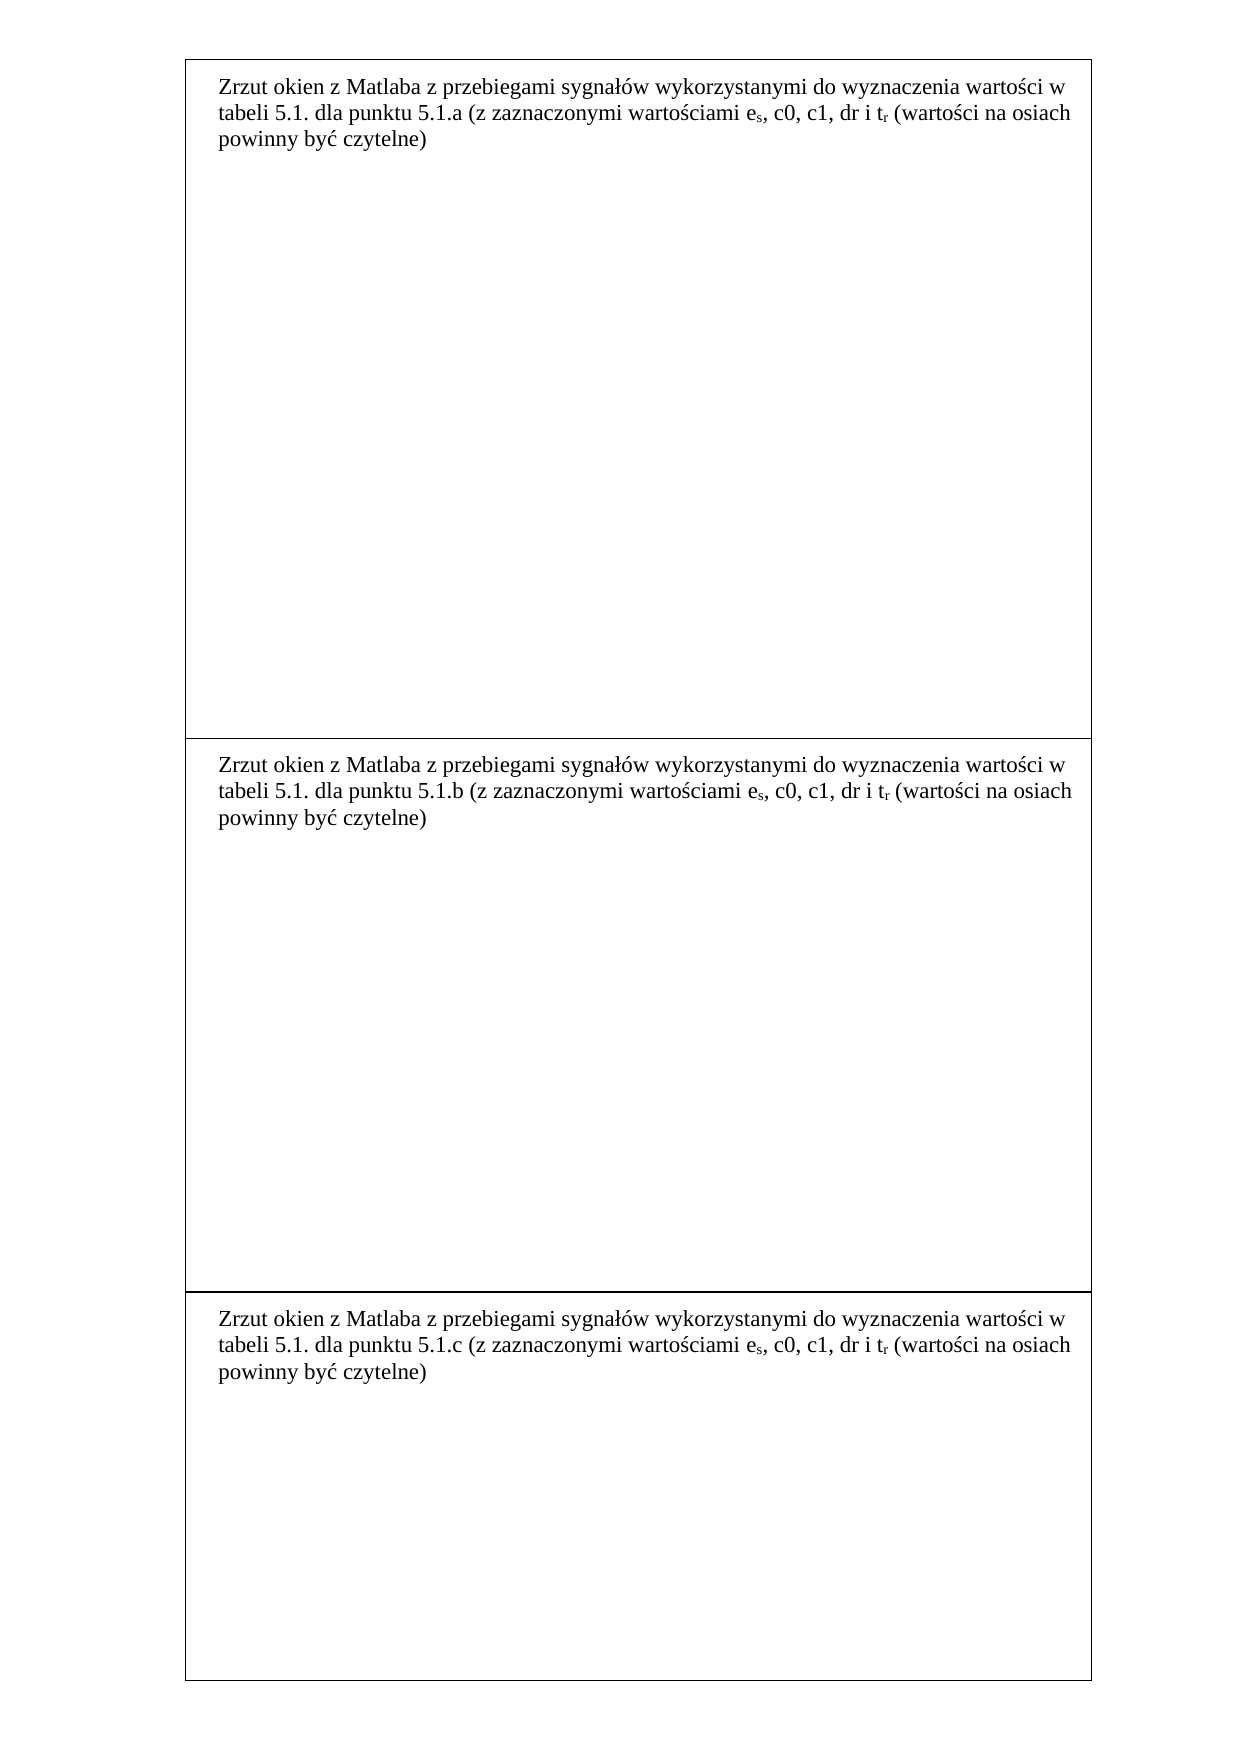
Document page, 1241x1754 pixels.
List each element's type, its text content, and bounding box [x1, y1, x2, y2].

table_cell Zrzut okien z Matlaba z przebiegami sygnałów wykorzystanymi do wyznaczenia wartości w tabeli 5.1. dla punktu 5.1.a (z zaznaczonymi wartościami es, c0, c1, dr i tr (wartości na osiach powinny być czytelne) [186, 60, 1091, 737]
table_cell Zrzut okien z Matlaba z przebiegami sygnałów wykorzystanymi do wyznaczenia wartości w tabeli 5.1. dla punktu 5.1.c (z zaznaczonymi wartościami es, c0, c1, dr i tr (wartości na osiach powinny być czytelne) [186, 1293, 1091, 1680]
table_cell Zrzut okien z Matlaba z przebiegami sygnałów wykorzystanymi do wyznaczenia wartości w tabeli 5.1. dla punktu 5.1.b (z zaznaczonymi wartościami es, c0, c1, dr i tr (wartości na osiach powinny być czytelne) [186, 739, 1091, 1291]
